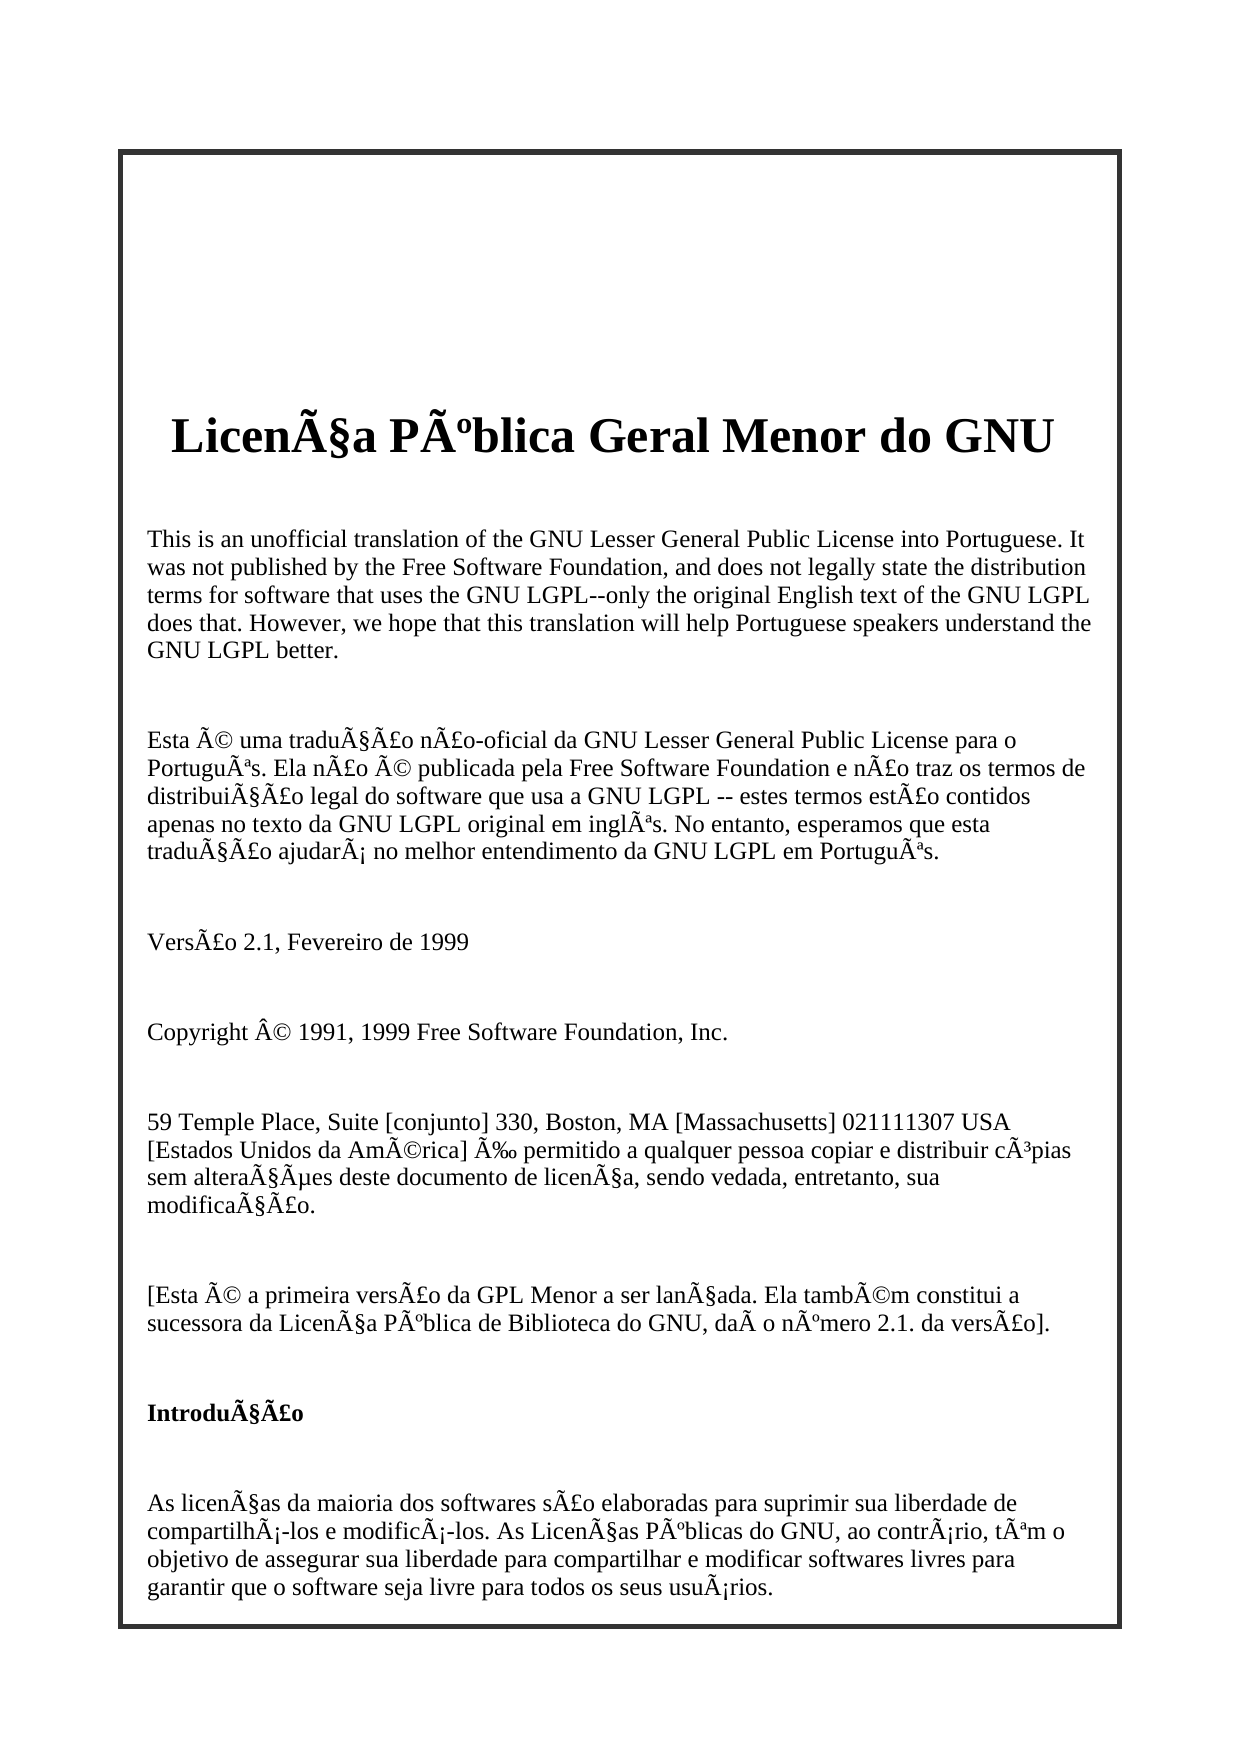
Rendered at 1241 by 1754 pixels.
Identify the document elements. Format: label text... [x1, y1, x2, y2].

text VersÃ£o 2.1, Fevereiro de 1999 [123, 899, 1117, 955]
text As licenÃ§as da maioria dos softwares sÃ£o elaboradas para suprimir sua liberdade de compartilhÃ¡-los e modificÃ¡-los. As LicenÃ§as PÃºblicas do GNU, ao contrÃ¡rio, tÃªm o objetivo de assegurar sua liberdade para compartilhar e modificar softwares livres para garantir que o software seja livre para todos os seus usuÃ¡rios. [123, 1461, 1117, 1624]
text [Esta Ã© a primeira versÃ£o da GPL Menor a ser lanÃ§ada. Ela tambÃ©m constitui a sucessora da LicenÃ§a PÃºblica de Biblioteca do GNU, daÃ­ o nÃºmero 2.1. da versÃ£o]. [123, 1253, 1117, 1337]
text Copyright Â© 1991, 1999 Free Software Foundation, Inc. [123, 989, 1117, 1046]
subtitle LicenÃ§a PÃºblica Geral Menor do GNU [123, 379, 1117, 463]
text Esta Ã© uma traduÃ§Ã£o nÃ£o-oficial da GNU Lesser General Public License para o PortuguÃªs. Ela nÃ£o Ã© publicada pela Free Software Foundation e nÃ£o traz os termos de distribuiÃ§Ã£o legal do software que usa a GNU LGPL -- estes termos estÃ£o contidos apenas no texto da GNU LGPL original em inglÃªs. No entanto, esperamos que esta traduÃ§Ã£o ajudarÃ¡ no melhor entendimento da GNU LGPL em PortuguÃªs. [123, 698, 1117, 865]
text 59 Temple Place, Suite [conjunto] 330, Boston, MA [Massachusetts] 021111307 USA [Estados Unidos da AmÃ©rica] Ã‰ permitido a qualquer pessoa copiar e distribuir cÃ³pias sem alteraÃ§Ãµes deste documento de licenÃ§a, sendo vedada, entretanto, sua modificaÃ§Ã£o. [123, 1079, 1117, 1219]
text IntroduÃ§Ã£o [123, 1371, 1117, 1427]
text This is an unofficial translation of the GNU Lesser General Public License into Portuguese. It was not published by the Free Software Foundation, and does not legally state the distribution terms for software that uses the GNU LGPL--only the original English text of the GNU LGPL does that. However, we hope that this translation will help Portuguese speakers understand the GNU LGPL better. [123, 497, 1117, 664]
